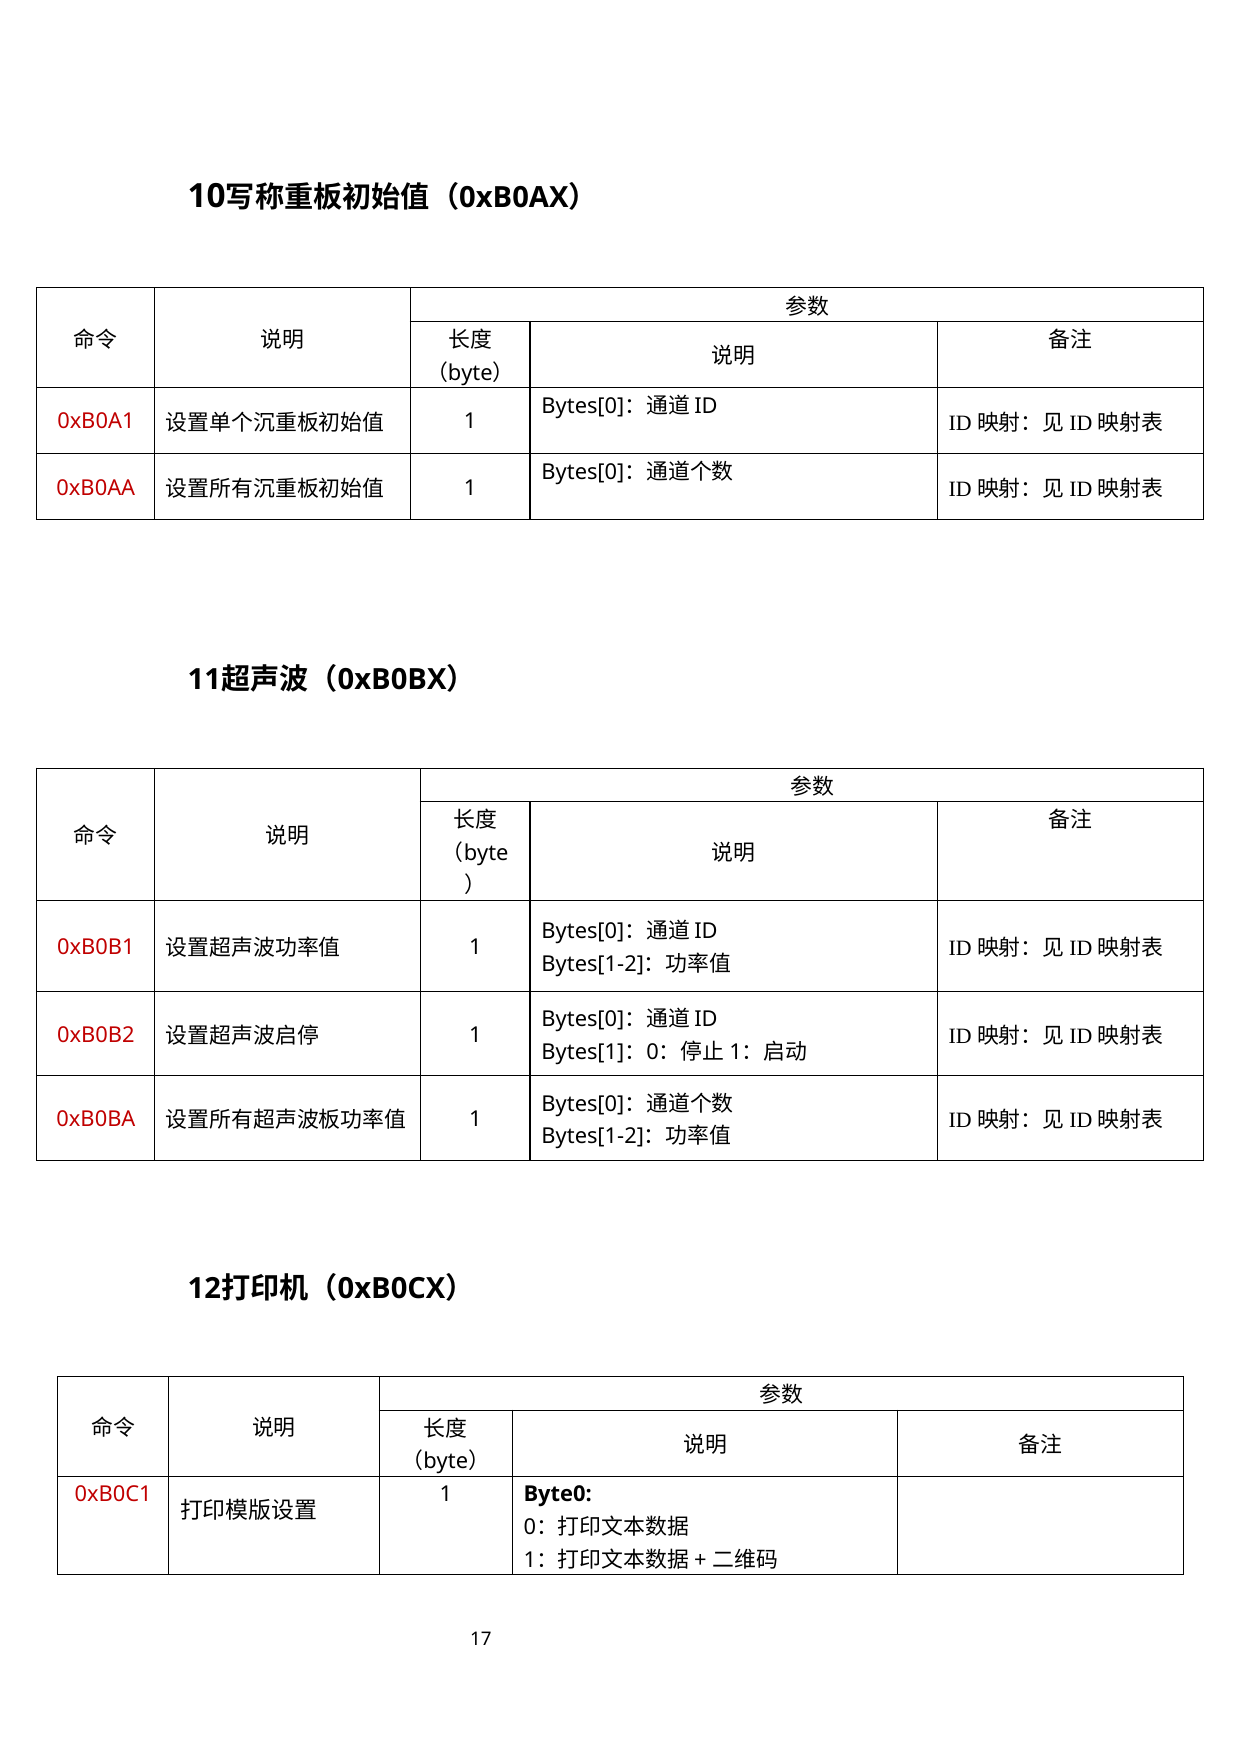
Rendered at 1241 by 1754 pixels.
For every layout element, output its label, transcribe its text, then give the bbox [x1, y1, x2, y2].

table_header 说明 [155, 288, 410, 387]
table_cell 备注 [938, 802, 1203, 899]
subtitle 超声波（0xB0BX） [187, 644, 1053, 709]
table_cell ID 映射：见 ID 映射表 [938, 992, 1203, 1075]
table_header 说明 [155, 769, 420, 899]
table_cell 0xB0A1 [37, 388, 154, 453]
table_cell ID 映射：见 ID 映射表 [938, 1076, 1203, 1160]
subtitle 写称重板初始值（0xB0AX） [187, 162, 1053, 227]
table_cell [898, 1477, 1183, 1574]
table_cell 备注 [938, 322, 1203, 387]
subtitle 打印机（0xB0CX） [187, 1253, 1053, 1318]
table_cell 备注 [898, 1411, 1183, 1476]
table_cell 说明 [513, 1411, 897, 1476]
table_cell 设置超声波启停 [155, 992, 420, 1075]
table_header 参数 [411, 288, 1203, 321]
table_header 命令 [37, 769, 154, 899]
table_cell 0xB0B2 [37, 992, 154, 1075]
table_cell Bytes[0]：通道ID Bytes[1-2]：功率值 [531, 901, 937, 991]
table_cell 长度（byte） [411, 322, 529, 387]
table_header 命令 [58, 1377, 168, 1476]
table_cell 说明 [531, 802, 937, 899]
table_cell 1 [411, 388, 529, 453]
table_cell 长度（byte） [380, 1411, 512, 1476]
table_cell 1 [421, 901, 529, 991]
table_cell 0xB0C1 [58, 1477, 168, 1574]
table_cell Byte0: 0：打印文本数据 1：打印文本数据 + 二维码 [513, 1477, 897, 1574]
table_cell ID 映射：见 ID 映射表 [938, 388, 1203, 453]
table_header 命令 [37, 288, 154, 387]
table_cell 打印模版设置 [169, 1477, 379, 1574]
table_cell 设置所有沉重板初始值 [155, 454, 410, 519]
table_cell 设置单个沉重板初始值 [155, 388, 410, 453]
table_header 参数 [421, 769, 1203, 801]
table_header 参数 [380, 1377, 1183, 1409]
table_cell 0xB0B1 [37, 901, 154, 991]
table_cell Bytes[0]：通道ID Bytes[1]：0：停止 1：启动 [531, 992, 937, 1075]
table_cell 1 [421, 1076, 529, 1160]
table_cell 设置超声波功率值 [155, 901, 420, 991]
table_cell 0xB0AA [37, 454, 154, 519]
table_cell 1 [380, 1477, 512, 1574]
table_cell 长度（byte） [421, 802, 529, 899]
table_cell Bytes[0]：通道个数 Bytes[1-2]：功率值 [531, 1076, 937, 1160]
table_cell ID 映射：见 ID 映射表 [938, 454, 1203, 519]
table_cell 设置所有超声波板功率值 [155, 1076, 420, 1160]
table_cell 0xB0BA [37, 1076, 154, 1160]
table_cell 1 [421, 992, 529, 1075]
table_cell ID 映射：见 ID 映射表 [938, 901, 1203, 991]
table_cell Bytes[0]：通道个数 [531, 454, 937, 519]
table_header 说明 [169, 1377, 379, 1476]
table_cell 说明 [531, 322, 937, 387]
table_cell Bytes[0]：通道ID [531, 388, 937, 453]
table_cell 1 [411, 454, 529, 519]
